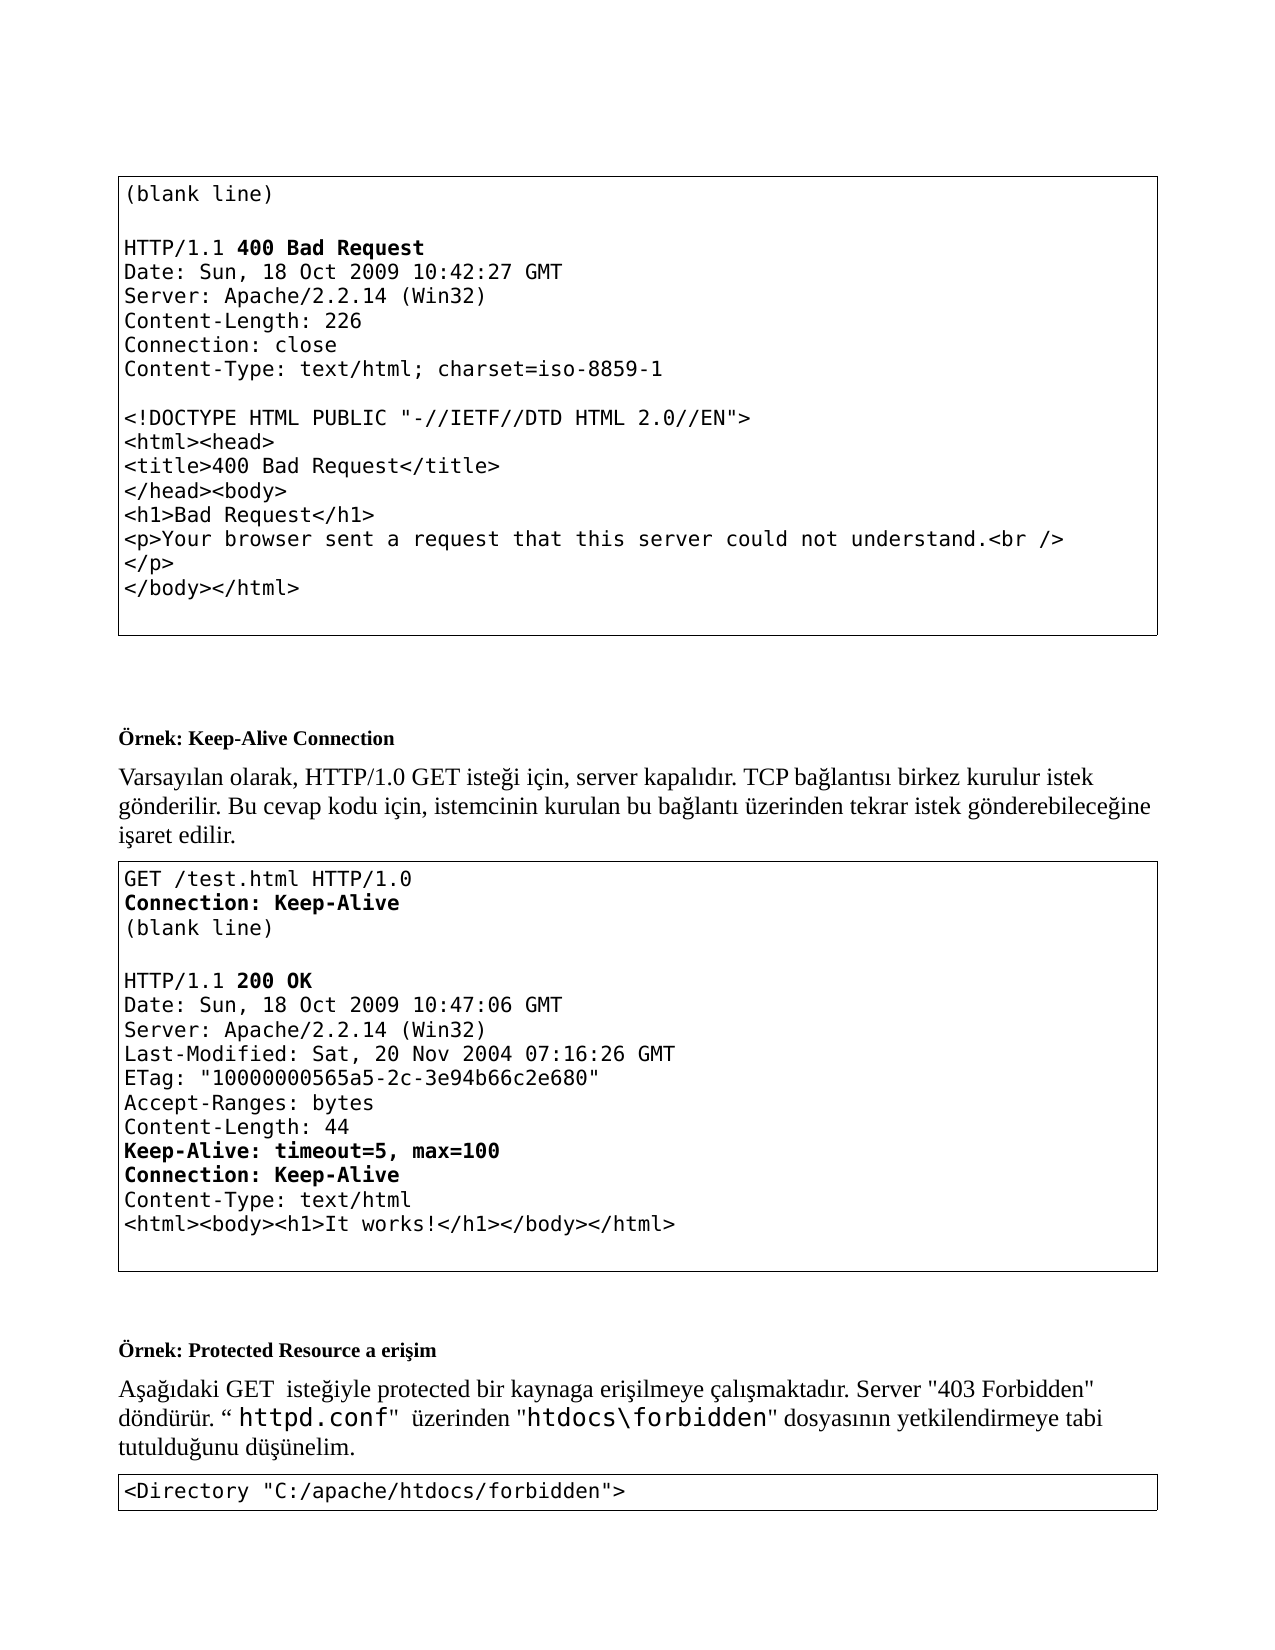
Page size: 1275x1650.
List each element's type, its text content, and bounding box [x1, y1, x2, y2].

table_header GET /test.html HTTP/1.0 Connection: Keep-Alive (blank line) HTTP/1.1 200 OK Date: Sun, 18 Oct 2009 10:47:06 GMT Server: Apache/2.2.14 (Win32) Last-Modified: Sat, 20 Nov 2004 07:16:26 GMT ETag: "10000000565a5-2c-3e94b66c2e680" Accept-Ranges: bytes Content-Length: 44 Keep-Alive: timeout=5, max=100 Connection: Keep-Alive Content-Type: text/html <html><body><h1>It works!</h1></body></html> [119, 862, 1157, 1271]
subtitle Örnek: Protected Resource a erişim [118, 1338, 1157, 1362]
subtitle Örnek: Keep-Alive Connection [118, 726, 1157, 750]
table_header (blank line) HTTP/1.1 400 Bad Request Date: Sun, 18 Oct 2009 10:42:27 GMT Server: Apache/2.2.14 (Win32) Content-Length: 226 Connection: close Content-Type: text/html; charset=iso-8859-1 <!DOCTYPE HTML PUBLIC "-//IETF//DTD HTML 2.0//EN"> <html><head> <title>400 Bad Request</title> </head><body> <h1>Bad Request</h1> <p>Your browser sent a request that this server could not understand.<br /> </p> </body></html> [119, 177, 1157, 635]
text Aşağıdaki GET isteğiyle protected bir kaynaga erişilmeye çalışmaktadır. Server "403 Forbidden" döndürür. “ httpd.conf" üzerinden "htdocs\forbidden" dosyasının yetkilendirmeye tabi tutulduğunu düşünelim. [118, 1374, 1157, 1461]
text Varsayılan olarak, HTTP/1.0 GET isteği için, server kapalıdır. TCP bağlantısı birkez kurulur istek gönderilir. Bu cevap kodu için, istemcinin kurulan bu bağlantı üzerinden tekrar istek gönderebileceğine işaret edilir. [118, 762, 1157, 849]
table_header <Directory "C:/apache/htdocs/forbidden"> [119, 1475, 1157, 1509]
